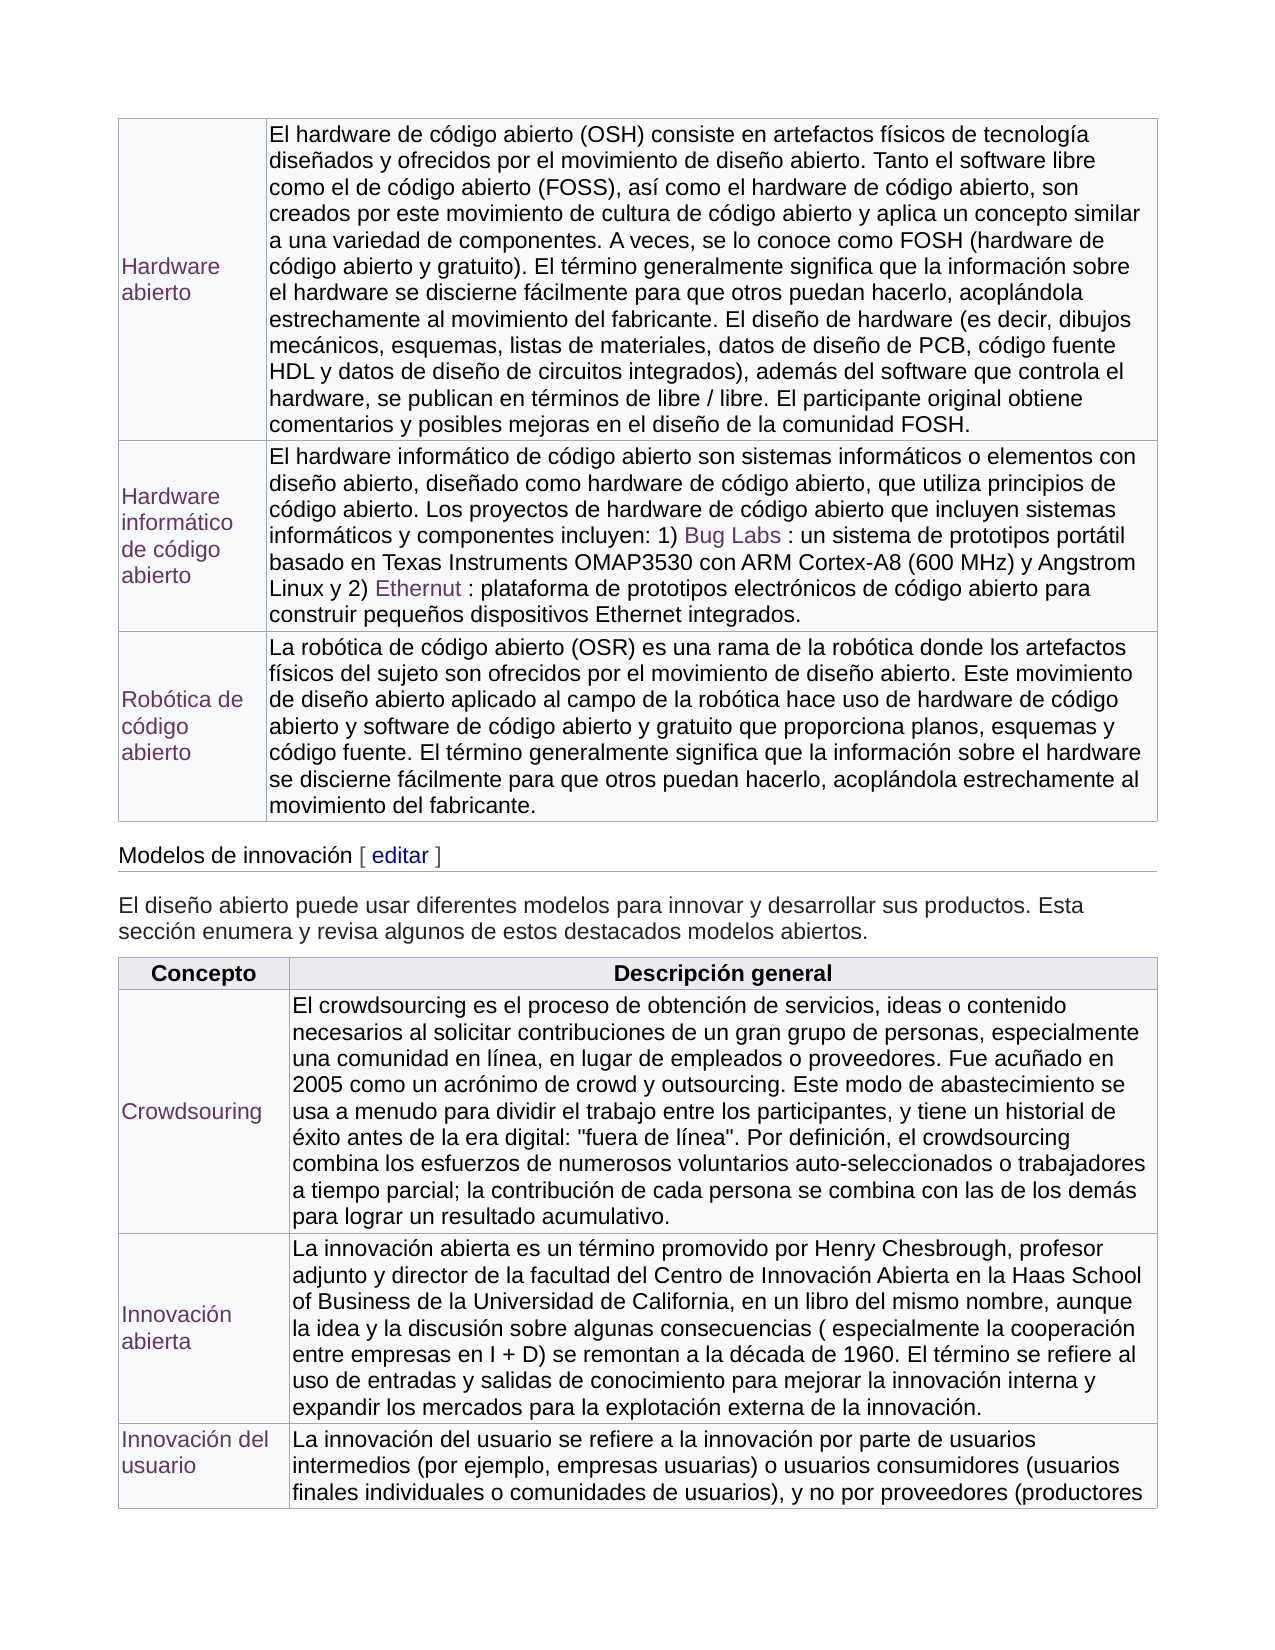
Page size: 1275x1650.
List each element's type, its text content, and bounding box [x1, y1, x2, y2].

table_header Descripción general [290, 958, 1157, 989]
table_cell Innovación abierta [119, 1234, 289, 1423]
table_cell Crowdsouring [119, 990, 289, 1232]
table_cell El crowdsourcing es el proceso de obtención de servicios, ideas o contenido necesarios al solicitar contribuciones de un gran grupo de personas, especialmente una comunidad en línea, en lugar de empleados o proveedores. Fue acuñado en 2005 como un acrónimo de crowd y outsourcing. Este modo de abastecimiento se usa a menudo para dividir el trabajo entre los participantes, y tiene un historial de éxito antes de la era digital: "fuera de línea". Por definición, el crowdsourcing combina los esfuerzos de numerosos voluntarios auto-seleccionados o trabajadores a tiempo parcial; la contribución de cada persona se combina con las de los demás para lograr un resultado acumulativo. [290, 990, 1157, 1232]
table_cell Hardware informático de código abierto [119, 441, 266, 631]
table_cell El hardware informático de código abierto son sistemas informáticos o elementos con diseño abierto, diseñado como hardware de código abierto, que utiliza principios de código abierto. Los proyectos de hardware de código abierto que incluyen sistemas informáticos y componentes incluyen: 1) Bug Labs : un sistema de prototipos portátil basado en Texas Instruments OMAP3530 con ARM Cortex-A8 (600 MHz) y Angstrom Linux y 2) Ethernut : plataforma de prototipos electrónicos de código abierto para construir pequeños dispositivos Ethernet integrados. [267, 441, 1157, 631]
table_cell La innovación del usuario se refiere a la innovación por parte de usuarios intermedios (por ejemplo, empresas usuarias) o usuarios consumidores (usuarios finales individuales o comunidades de usuarios), y no por proveedores (productores [290, 1424, 1157, 1508]
subtitle Modelos de innovación [ editar ] [118, 842, 1157, 871]
table_cell Hardware abierto [119, 119, 266, 440]
table_cell El hardware de código abierto (OSH) consiste en artefactos físicos de tecnología diseñados y ofrecidos por el movimiento de diseño abierto. Tanto el software libre como el de código abierto (FOSS), así como el hardware de código abierto, son creados por este movimiento de cultura de código abierto y aplica un concepto similar a una variedad de componentes. A veces, se lo conoce como FOSH (hardware de código abierto y gratuito). El término generalmente significa que la información sobre el hardware se discierne fácilmente para que otros puedan hacerlo, acoplándola estrechamente al movimiento del fabricante. El diseño de hardware (es decir, dibujos mecánicos, esquemas, listas de materiales, datos de diseño de PCB, código fuente HDL y datos de diseño de circuitos integrados), además del software que controla el hardware, se publican en términos de libre / libre. El participante original obtiene comentarios y posibles mejoras en el diseño de la comunidad FOSH. [267, 119, 1157, 440]
text El diseño abierto puede usar diferentes modelos para innovar y desarrollar sus productos. Esta sección enumera y revisa algunos de estos destacados modelos abiertos. [118, 892, 1157, 944]
table_cell La robótica de código abierto (OSR) es una rama de la robótica donde los artefactos físicos del sujeto son ofrecidos por el movimiento de diseño abierto. Este movimiento de diseño abierto aplicado al campo de la robótica hace uso de hardware de código abierto y software de código abierto y gratuito que proporciona planos, esquemas y código fuente. El término generalmente significa que la información sobre el hardware se discierne fácilmente para que otros puedan hacerlo, acoplándola estrechamente al movimiento del fabricante. [267, 632, 1157, 821]
table_header Concepto [119, 958, 289, 989]
table_cell La innovación abierta es un término promovido por Henry Chesbrough, profesor adjunto y director de la facultad del Centro de Innovación Abierta en la Haas School of Business de la Universidad de California, en un libro del mismo nombre, aunque la idea y la discusión sobre algunas consecuencias ( especialmente la cooperación entre empresas en I + D) se remontan a la década de 1960. El término se refiere al uso de entradas y salidas de conocimiento para mejorar la innovación interna y expandir los mercados para la explotación externa de la innovación. [290, 1234, 1157, 1423]
table_cell Robótica de código abierto [119, 632, 266, 821]
table_cell Innovación del usuario [119, 1424, 289, 1508]
